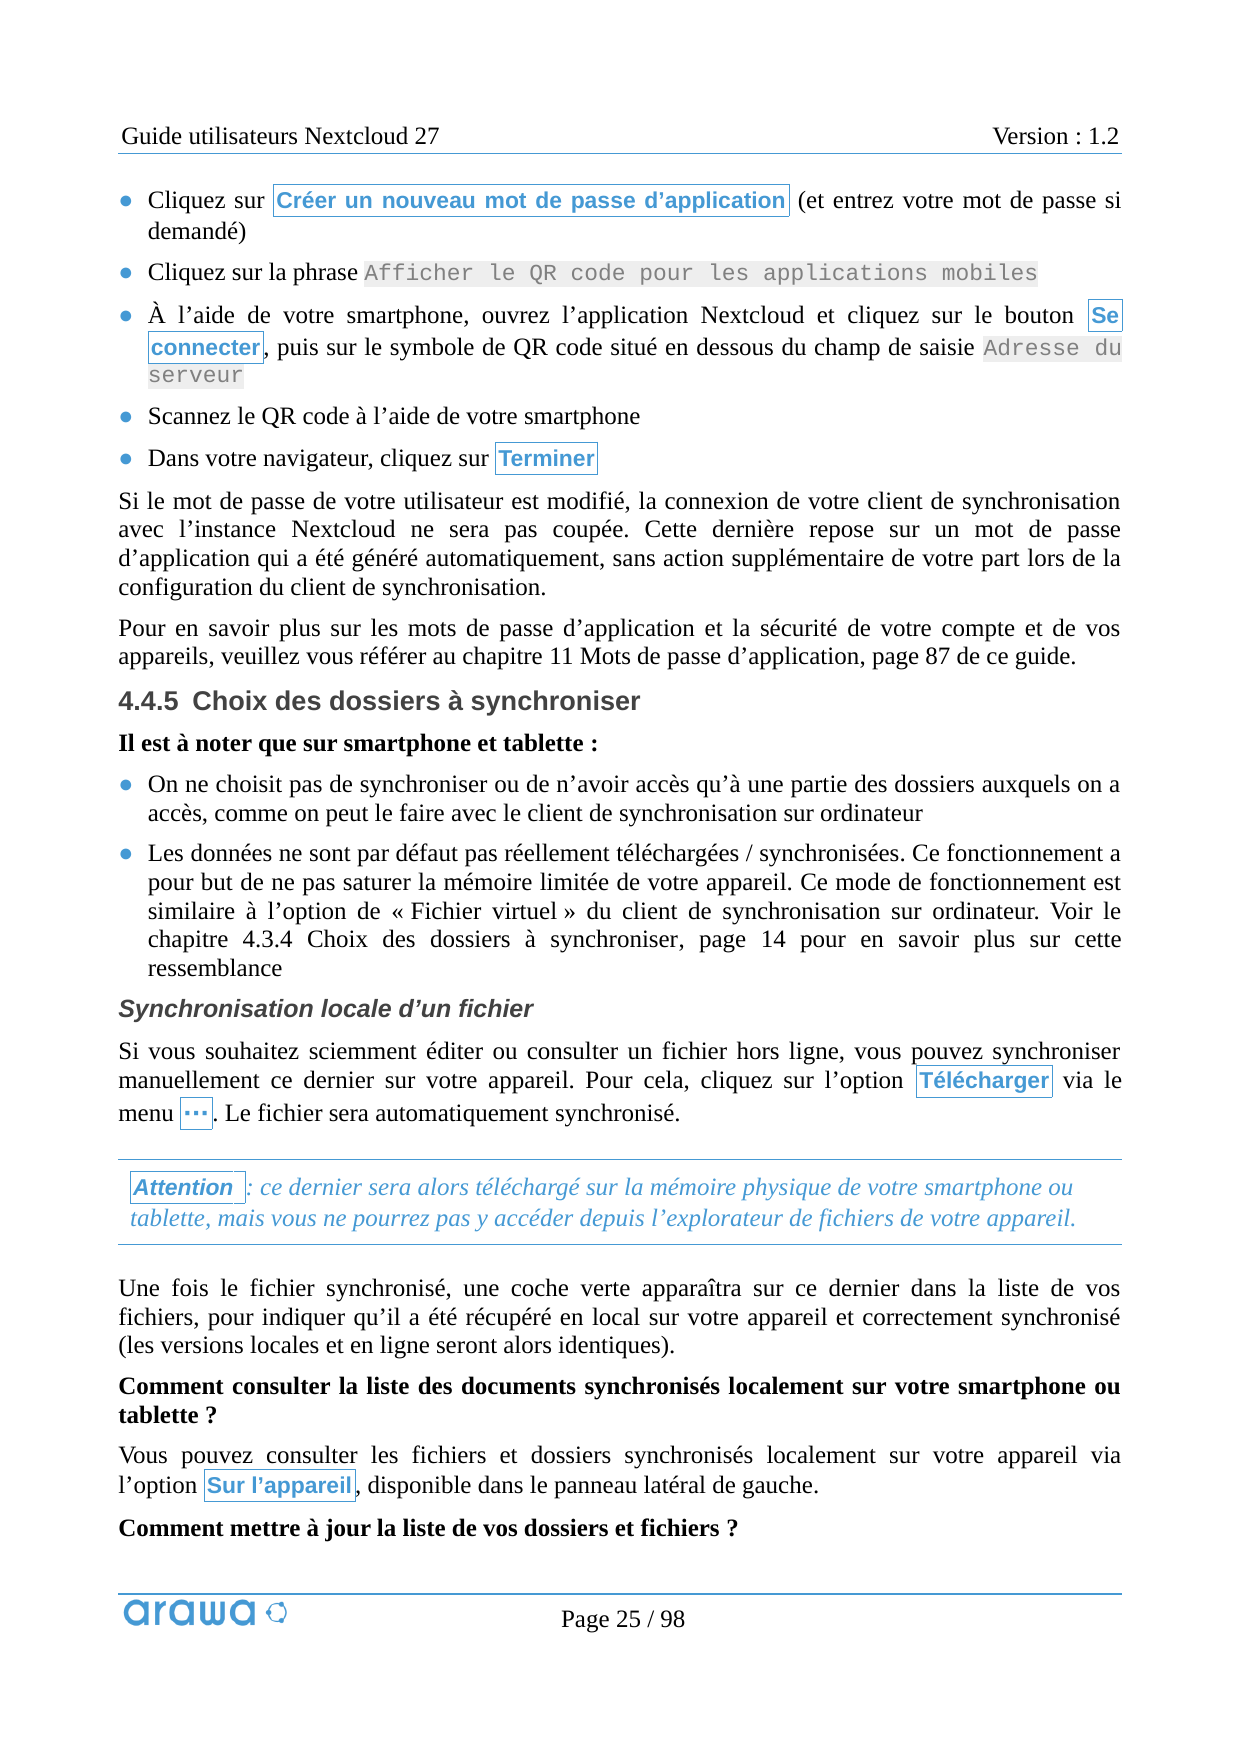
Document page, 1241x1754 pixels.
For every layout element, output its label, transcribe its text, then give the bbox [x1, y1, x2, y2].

list [598, 442, 1122, 474]
list On ne choisit pas de synchroniser ou de n’avoir accès qu’à une partie des dossiers auxquels on a accès, comme on peut le faire avec le client de synchronisation sur ordinateur [118, 769, 1122, 826]
subtitle Synchronisation locale d’un fichier [118, 994, 1122, 1023]
subtitle Choix des dossiers à synchroniser [118, 685, 1122, 716]
list Cliquez sur Créer un nouveau mot de passe d’application (et entrez votre mot de passe si demandé) [118, 184, 1122, 245]
text Comment consulter la liste des documents synchronisés localement sur votre smartphone ou tablette ? [118, 1371, 1122, 1429]
text Si vous souhaitez sciemment éditer ou consulter un fichier hors ligne, vous pouvez synchroniser manuellement ce dernier sur votre appareil. Pour cela, cliquez sur l’option Télécharger via le menu ⋅⋅⋅. Le fichier sera automatiquement synchronisé. [118, 1036, 1122, 1129]
list Dans votre navigateur, cliquez sur [118, 442, 495, 474]
text Une fois le fichier synchronisé, une coche verte apparaîtra sur ce dernier dans la liste de vos fichiers, pour indiquer qu’il a été récupéré en local sur votre appareil et correctement synchronisé (les versions locales et en ligne seront alors identiques). [118, 1273, 1122, 1359]
picture [121, 1597, 290, 1628]
list À l’aide de votre smartphone, ouvrez l’application Nextcloud et cliquez sur le bouton Se connecter, puis sur le symbole de QR code situé en dessous du champ de saisie Adresse du serveur [118, 299, 1122, 389]
text Si le mot de passe de votre utilisateur est modifié, la connexion de votre client de synchronisation avec l’instance Nextcloud ne sera pas coupée. Cette dernière repose sur un mot de passe d’application qui a été généré automatiquement, sans action supplémentaire de votre part lors de la configuration du client de synchronisation. [118, 486, 1122, 601]
text Pour en savoir plus sur les mots de passe d’application et la sécurité de votre compte et de vos appareils, veuillez vous référer au chapitre 11 Mots de passe d’application, page 87 de ce guide. [118, 613, 1122, 670]
list Les données ne sont par défaut pas réellement téléchargées / synchronisées. Ce fonctionnement a pour but de ne pas saturer la mémoire limitée de votre appareil. Ce mode de fonctionnement est similaire à l’option de « Fichier virtuel » du client de synchronisation sur ordinateur. Voir le chapitre 4.3.4 Choix des dossiers à synchroniser, page 14 pour en savoir plus sur cette ressemblance [118, 838, 1122, 982]
text Vous pouvez consulter les fichiers et dossiers synchronisés localement sur votre appareil via l’option Sur l’appareil, disponible dans le panneau latéral de gauche. [118, 1440, 1122, 1502]
text Il est à noter que sur smartphone et tablette : [118, 728, 1122, 757]
text Comment mettre à jour la liste de vos dossiers et fichiers ? [118, 1513, 1122, 1542]
text Attention : ce dernier sera alors téléchargé sur la mémoire physique de votre smartphone ou tablette, mais vous ne pourrez pas y accéder depuis l’explorateur de fichiers de votre appareil. [118, 1160, 1122, 1244]
list Cliquez sur la phrase Afficher le QR code pour les applications mobiles [118, 257, 1122, 287]
list Scannez le QR code à l’aide de votre smartphone [118, 401, 1122, 430]
list Terminer [496, 443, 597, 474]
